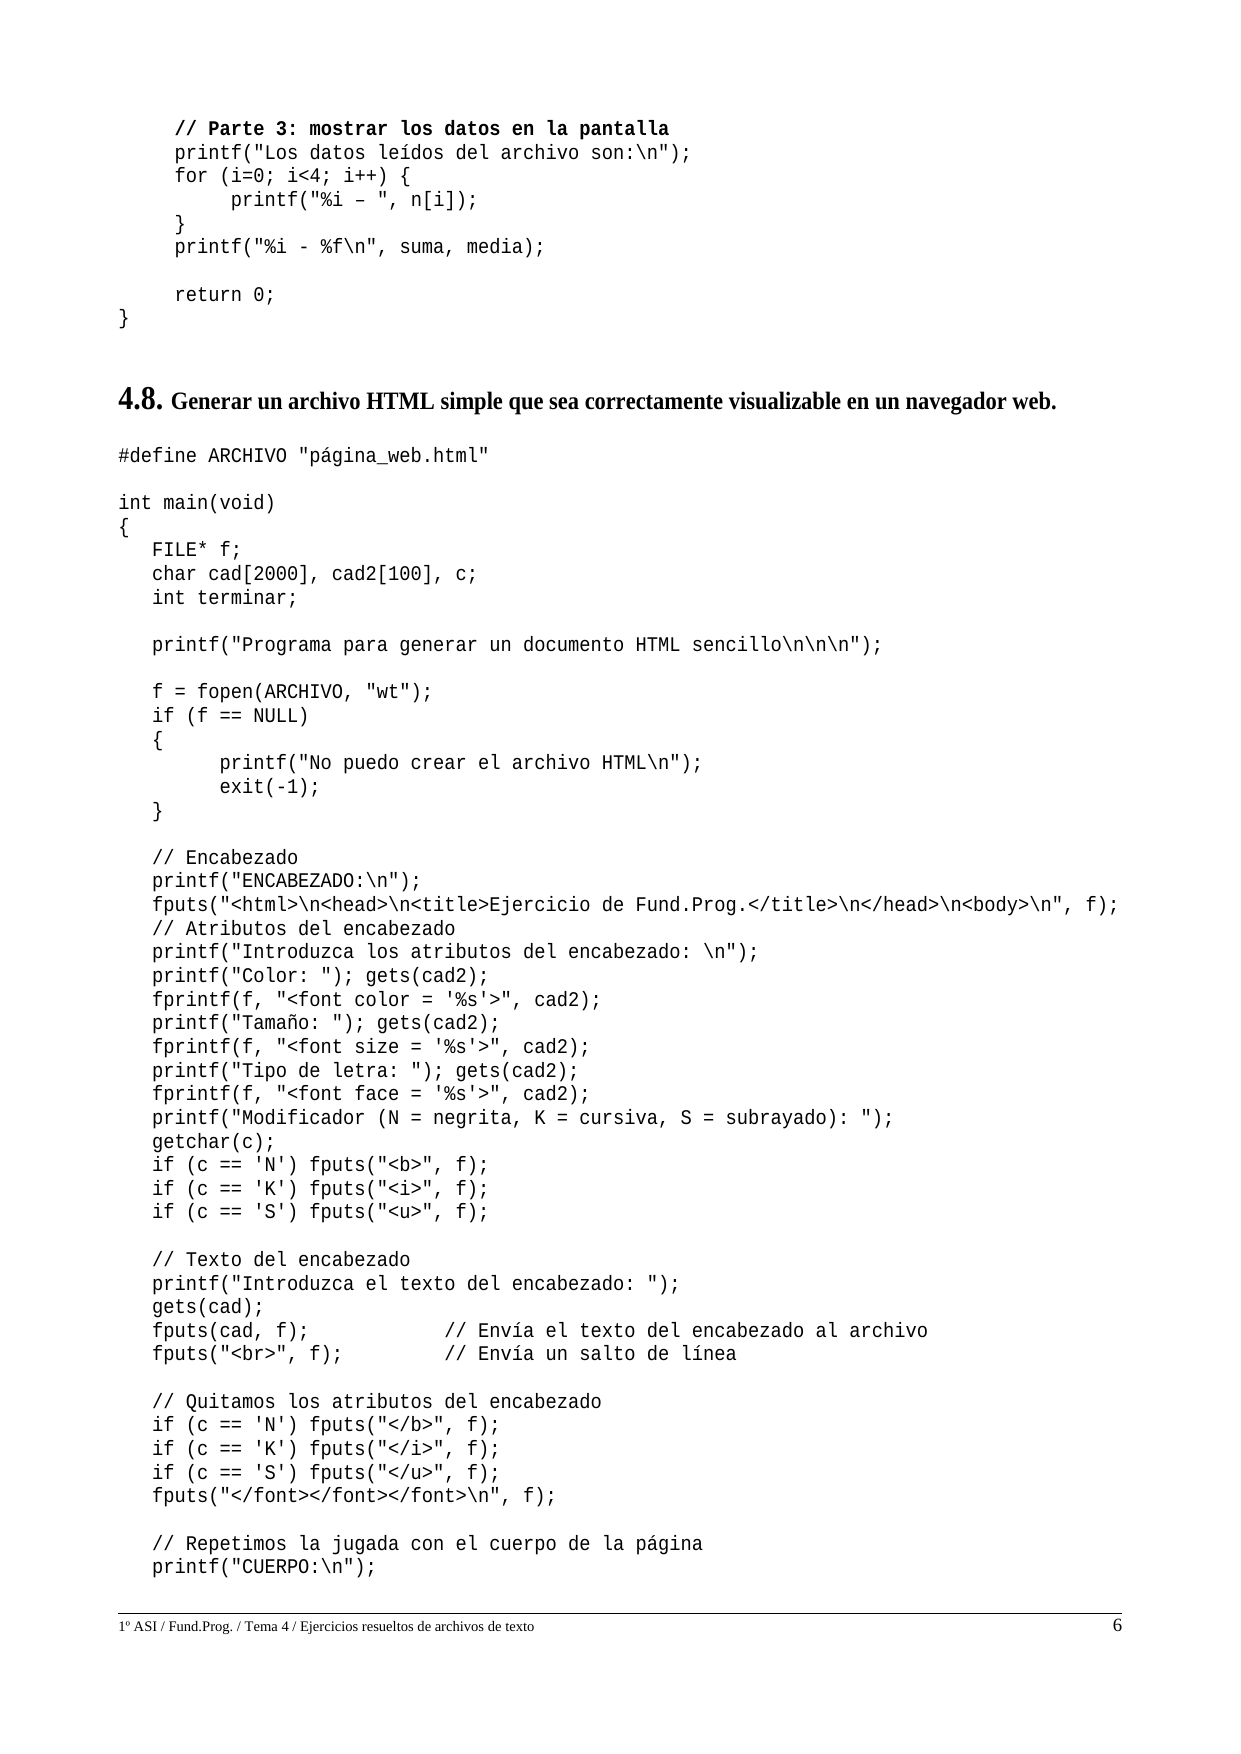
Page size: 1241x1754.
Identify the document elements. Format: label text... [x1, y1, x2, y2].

text fputs("<html>\n<head>\n<title>Ejercicio de Fund.Prog.</title>\n</head>\n<body>\n", f); [118, 894, 1122, 918]
text gets(cad); [118, 1296, 1122, 1320]
text printf("Modificador (N = negrita, K = cursiva, S = subrayado): "); [118, 1107, 1122, 1131]
text { [118, 516, 1122, 539]
text } [118, 799, 1122, 823]
text printf("Tamaño: "); gets(cad2); [118, 1012, 1122, 1036]
text // Repetimos la jugada con el cuerpo de la página [118, 1533, 1122, 1556]
text printf("Programa para generar un documento HTML sencillo\n\n\n"); [118, 634, 1122, 658]
text fputs(cad, f); // Envía el texto del encabezado al archivo [118, 1320, 1122, 1343]
text // Encabezado [118, 847, 1122, 871]
text f = fopen(ARCHIVO, "wt"); [118, 681, 1122, 705]
text printf("Color: "); gets(cad2); [118, 965, 1122, 989]
text printf("Los datos leídos del archivo son:\n"); [118, 142, 1122, 165]
text fprintf(f, "<font size = '%s'>", cad2); [118, 1036, 1122, 1060]
text if (c == 'K') fputs("</i>", f); [118, 1438, 1122, 1462]
text return 0; [118, 284, 1122, 307]
text // Atributos del encabezado [118, 918, 1122, 941]
text { [118, 729, 1122, 752]
text 4.8. Generar un archivo HTML simple que sea correctamente visualizable en un navegador web. [118, 378, 1122, 417]
text fputs("</font></font></font>\n", f); [118, 1485, 1122, 1509]
text printf("%i – ", n[i]); [118, 189, 1122, 213]
text printf("No puedo crear el archivo HTML\n"); [118, 752, 1122, 776]
text // Texto del encabezado [118, 1249, 1122, 1272]
text } [118, 307, 1122, 331]
text getchar(c); [118, 1131, 1122, 1154]
text fprintf(f, "<font face = '%s'>", cad2); [118, 1083, 1122, 1107]
text // Parte 3: mostrar los datos en la pantalla [118, 118, 1122, 142]
text if (c == 'K') fputs("<i>", f); [118, 1178, 1122, 1202]
text char cad[2000], cad2[100], c; [118, 563, 1122, 587]
text fprintf(f, "<font color = '%s'>", cad2); [118, 989, 1122, 1012]
text fputs("<br>", f); // Envía un salto de línea [118, 1343, 1122, 1367]
text exit(-1); [118, 776, 1122, 799]
text if (c == 'S') fputs("</u>", f); [118, 1462, 1122, 1485]
text FILE* f; [118, 539, 1122, 563]
text printf("Introduzca el texto del encabezado: "); [118, 1272, 1122, 1296]
text } [118, 213, 1122, 236]
text if (f == NULL) [118, 705, 1122, 729]
text // Quitamos los atributos del encabezado [118, 1391, 1122, 1414]
text if (c == 'N') fputs("</b>", f); [118, 1414, 1122, 1438]
text printf("ENCABEZADO:\n"); [118, 871, 1122, 894]
text int terminar; [118, 587, 1122, 610]
text if (c == 'S') fputs("<u>", f); [118, 1202, 1122, 1225]
text for (i=0; i<4; i++) { [118, 165, 1122, 189]
text #define ARCHIVO "página_web.html" [118, 445, 1122, 468]
text printf("Introduzca los atributos del encabezado: \n"); [118, 941, 1122, 965]
text int main(void) [118, 492, 1122, 516]
text printf("Tipo de letra: "); gets(cad2); [118, 1060, 1122, 1083]
text if (c == 'N') fputs("<b>", f); [118, 1154, 1122, 1178]
text printf("%i - %f\n", suma, media); [118, 236, 1122, 260]
text printf("CUERPO:\n"); [118, 1556, 1122, 1580]
